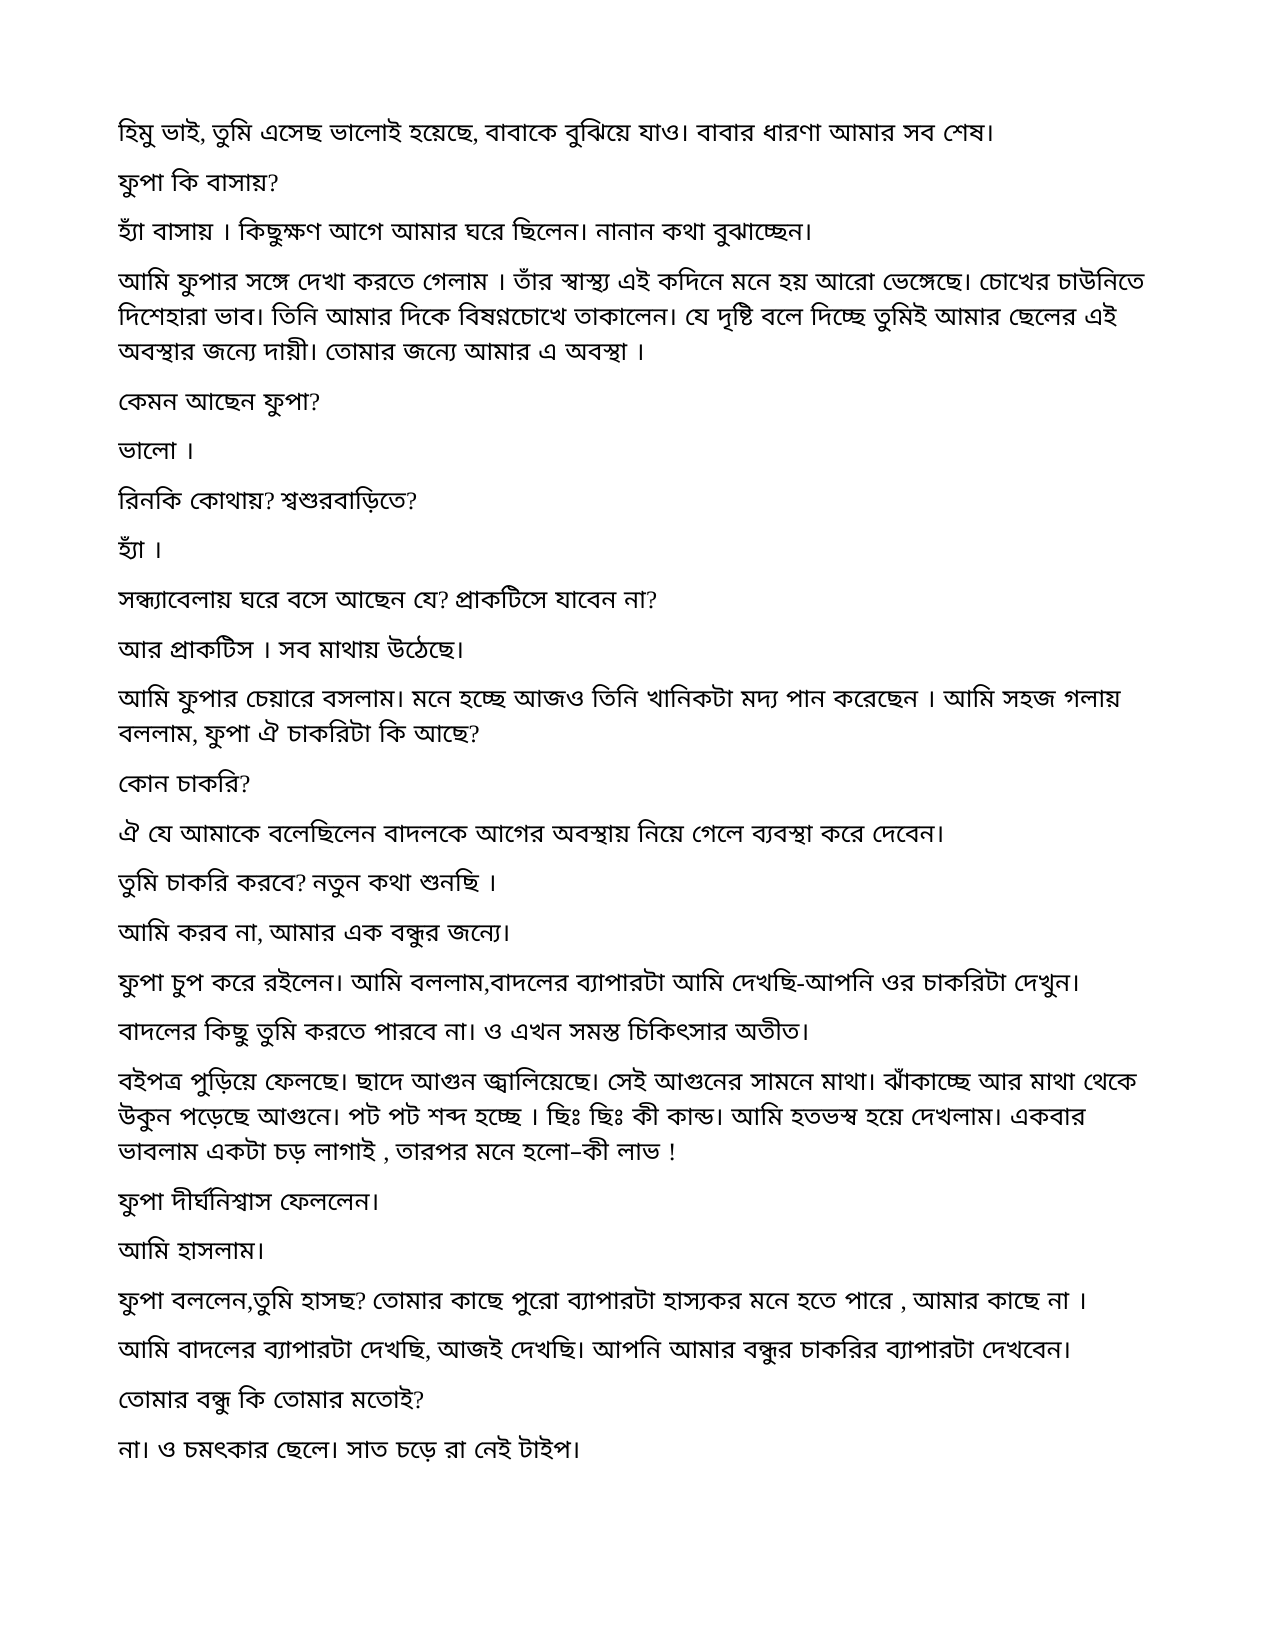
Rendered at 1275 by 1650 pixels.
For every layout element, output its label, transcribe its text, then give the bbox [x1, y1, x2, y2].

text ফুপা কি বাসায়? [118, 168, 1157, 197]
text তুমি চাকরি করবে? নতুন কথা শুনছি । [118, 868, 1157, 898]
text ফুপা বললেন,তুমি হাসছ? তোমার কাছে পুরো ব্যাপারটা হাস্যকর মনে হতে পারে , আমার কাছে না । [118, 1286, 1157, 1315]
text হ্যাঁ বাসায় । কিছুক্ষণ আগে আমার ঘরে ছিলেন। নানান কথা বুঝাচ্ছেন। [241, 217, 1157, 247]
text হিমু ভাই, তুমি এসেছ ভালোই হয়েছে, বাবাকে বুঝিয়ে যাও। বাবার ধারণা আমার সব শেষ। [121, 118, 586, 147]
text বাদলের কিছু তুমি করতে পারবে না। ও এখন সমস্ত চিকিৎসার অতীত। [207, 1017, 1157, 1047]
text বইপত্র পুড়িয়ে ফেলছে। ছাদে আগুন জ্বালিয়েছে। সেই আগুনের সামনে মাথা। ঝাঁকাচ্ছে আর মাথা থেকে উকুন পড়েছে আগুনে। পট পট শব্দ হচ্ছে । ছিঃ ছিঃ কী কান্ড। আমি হতভস্ব হয়ে দেখলাম। একবার ভাবলাম একটা চড় লাগাই , তারপর মনে হলো–কী লাভ ! [118, 1067, 1157, 1166]
text রিনকি কোথায়? শ্বশুরবাড়িতে? [118, 486, 1157, 515]
text আমি হাসলাম। [118, 1236, 1157, 1266]
text আমি ফুপার সঙ্গে দেখা করতে গেলাম । তাঁর স্বাস্থ্য এই কদিনে মনে হয় আরো ভেঙ্গেছে। চোখের চাউনিতে দিশেহারা ভাব। তিনি আমার দিকে বিষণ্নচোখে তাকালেন। যে দৃষ্টি বলে দিচ্ছে তুমিই আমার ছেলের এই অবস্থার জন্যে দায়ী। তোমার জন্যে আমার এ অবস্থা । [118, 267, 1157, 366]
text সন্ধ্যাবেলায় ঘরে বসে আছেন যে? প্রাকটিসে যাবেন না? [118, 585, 1157, 614]
text আমি বাদলের ব্যাপারটা দেখছি, আজই দেখছি। আপনি আমার বন্ধুর চাকরির ব্যাপারটা দেখবেন। [118, 1336, 1157, 1365]
text ফুপা চুপ করে রইলেন। আমি বললাম,বাদলের ব্যাপারটা আমি দেখছি-আপনি ওর চাকরিটা দেখুন। [118, 968, 1157, 997]
text বাদলের কিছু তুমি করতে পারবে না। ও এখন সমস্ত চিকিৎসার অতীত। [118, 1017, 244, 1047]
text ঐ যে আমাকে বলেছিলেন বাদলকে আগের অবস্থায় নিয়ে গেলে ব্যবস্থা করে দেবেন। [118, 819, 1157, 848]
text ভালো । [118, 436, 1157, 466]
text আর প্রাকটিস । সব মাথায় উঠেছে। [118, 635, 1157, 664]
text হ্যাঁ । [118, 536, 1157, 565]
text আমি ফুপার চেয়ারে বসলাম। মনে হচ্ছে আজও তিনি খানিকটা মদ্য পান করেছেন । আমি সহজ গলায় বললাম, ফুপা ঐ চাকরিটা কি আছে? [118, 684, 1157, 749]
text আমি করব না, আমার এক বন্ধুর জন্যে। [118, 918, 1157, 947]
text কোন চাকরি? [118, 769, 1157, 798]
text হিমু ভাই, তুমি এসেছ ভালোই হয়েছে, বাবাকে বুঝিয়ে যাও। বাবার ধারণা আমার সব শেষ। [578, 118, 1157, 147]
text হ্যাঁ বাসায় । কিছুক্ষণ আগে আমার ঘরে ছিলেন। নানান কথা বুঝাচ্ছেন। [118, 217, 278, 247]
text তোমার বন্ধু কি তোমার মতোই? [118, 1385, 1157, 1414]
text কেমন আছেন ফুপা? [118, 387, 1157, 416]
text না। ও চমৎকার ছেলে। সাত চড়ে রা নেই টাইপ। [118, 1435, 1157, 1464]
text ফুপা দীর্ঘনিশ্বাস ফেললেন। [118, 1187, 1157, 1216]
